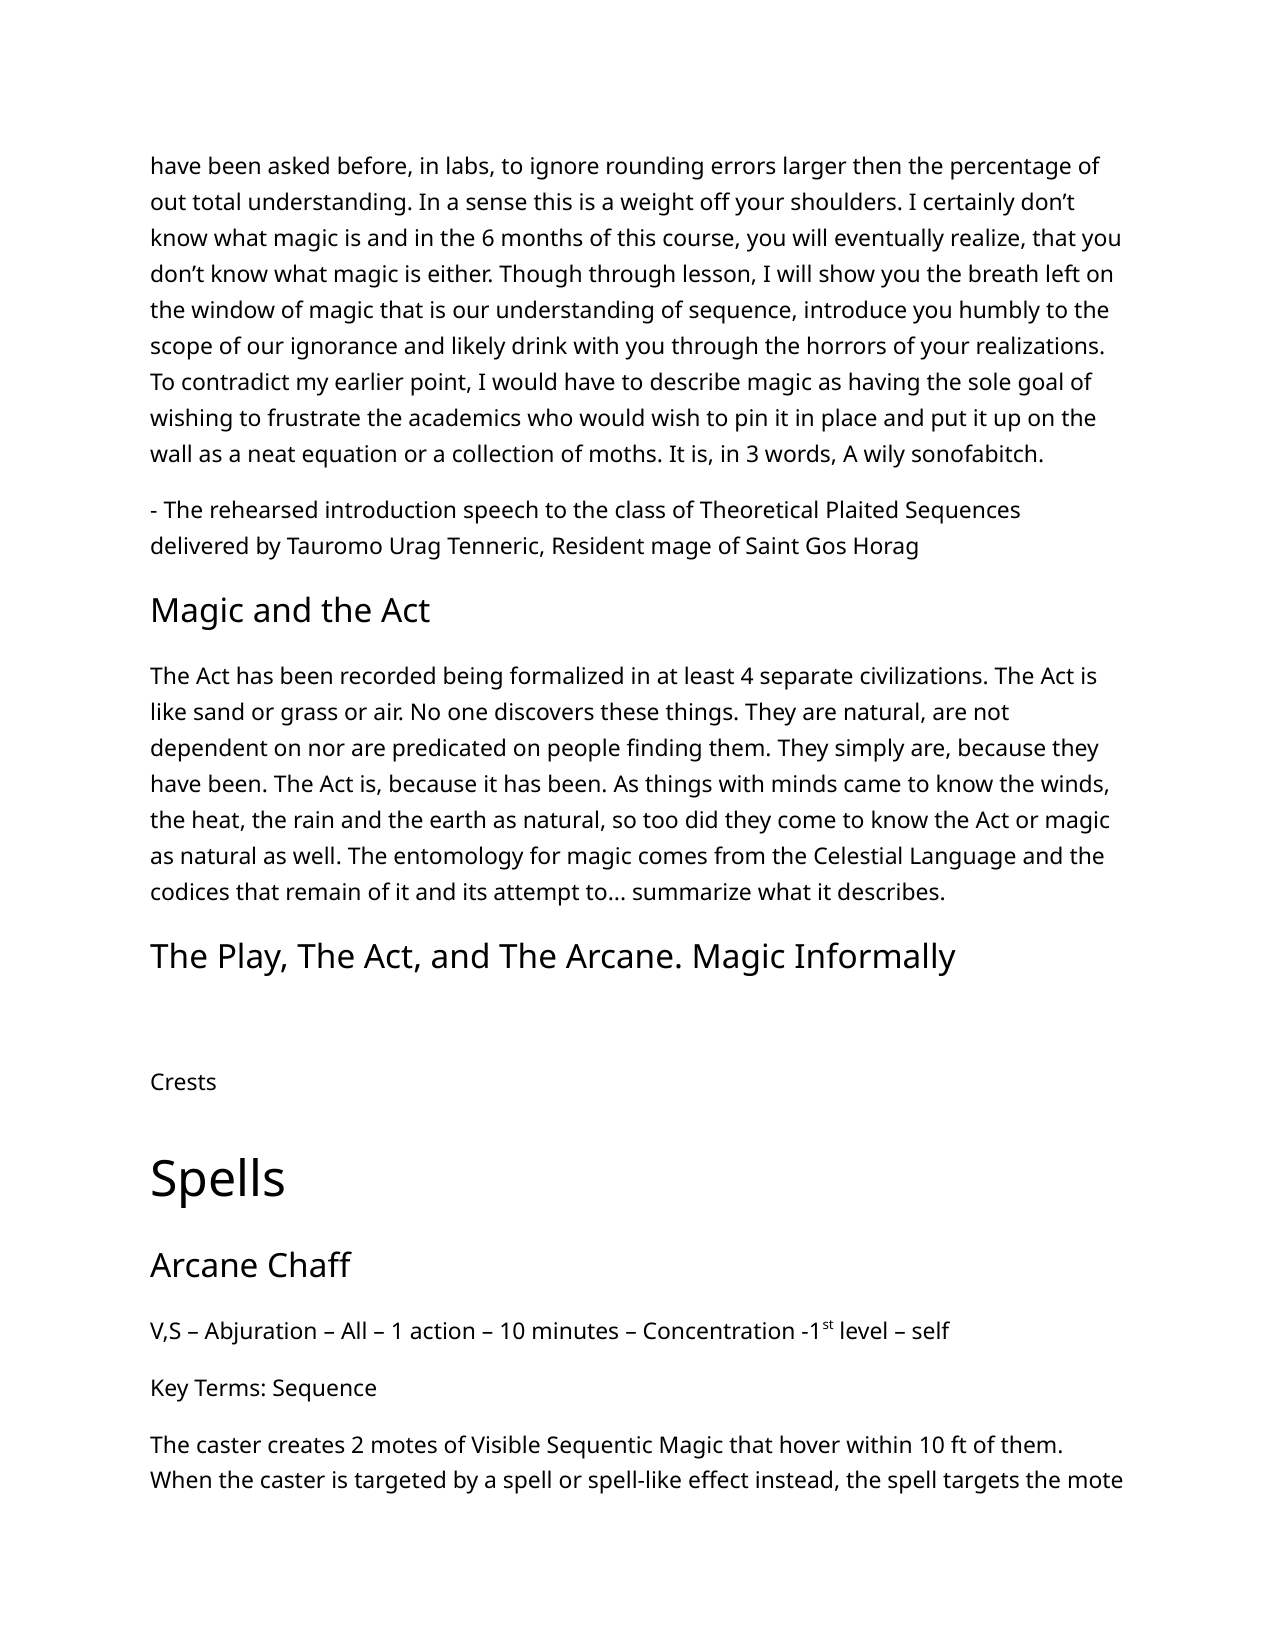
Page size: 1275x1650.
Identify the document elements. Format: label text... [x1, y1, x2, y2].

text Magic and the Act [150, 587, 1125, 632]
text have been asked before, in labs, to ignore rounding errors larger then the percentage of out total understanding. In a sense this is a weight off your shoulders. I certainly don’t know what magic is and in the 6 months of this course, you will eventually realize, that you don’t know what magic is either. Though through lesson, I will show you the breath left on the window of magic that is our understanding of sequence, introduce you humbly to the scope of our ignorance and likely drink with you through the horrors of your realizations. To contradict my earlier point, I would have to describe magic as having the sole goal of wishing to frustrate the academics who would wish to pin it in place and put it up on the wall as a neat equation or a collection of moths. It is, in 3 words, A wily sonofabitch. [150, 150, 1125, 469]
text - The rehearsed introduction speech to the class of Theoretical Plaited Sequences delivered by Tauromo Urag Tenneric, Resident mage of Saint Gos Horag [150, 494, 1125, 561]
text The Play, The Act, and The Arcane. Magic Informally [150, 932, 1125, 978]
text Key Terms: Sequence [150, 1372, 1125, 1403]
text The caster creates 2 motes of Visible Sequentic Magic that hover within 10 ft of them. When the caster is targeted by a spell or spell-like effect instead, the spell targets the mote [150, 1428, 1125, 1496]
text V,S – Abjuration – All – 1 action – 10 minutes – Concentration -1st level – self [150, 1315, 1125, 1346]
text Arcane Chaff [150, 1242, 1125, 1287]
text Crests Spells [150, 1065, 1125, 1211]
text The Act has been recorded being formalized in at least 4 separate civilizations. The Act is like sand or grass or air. No one discovers these things. They are natural, are not dependent on nor are predicated on people finding them. They simply are, because they have been. The Act is, because it has been. As things with minds came to know the winds, the heat, the rain and the earth as natural, so too did they come to know the Act or magic as natural as well. The entomology for magic comes from the Celestial Language and the codices that remain of it and its attempt to... summarize what it describes. [150, 660, 1125, 907]
